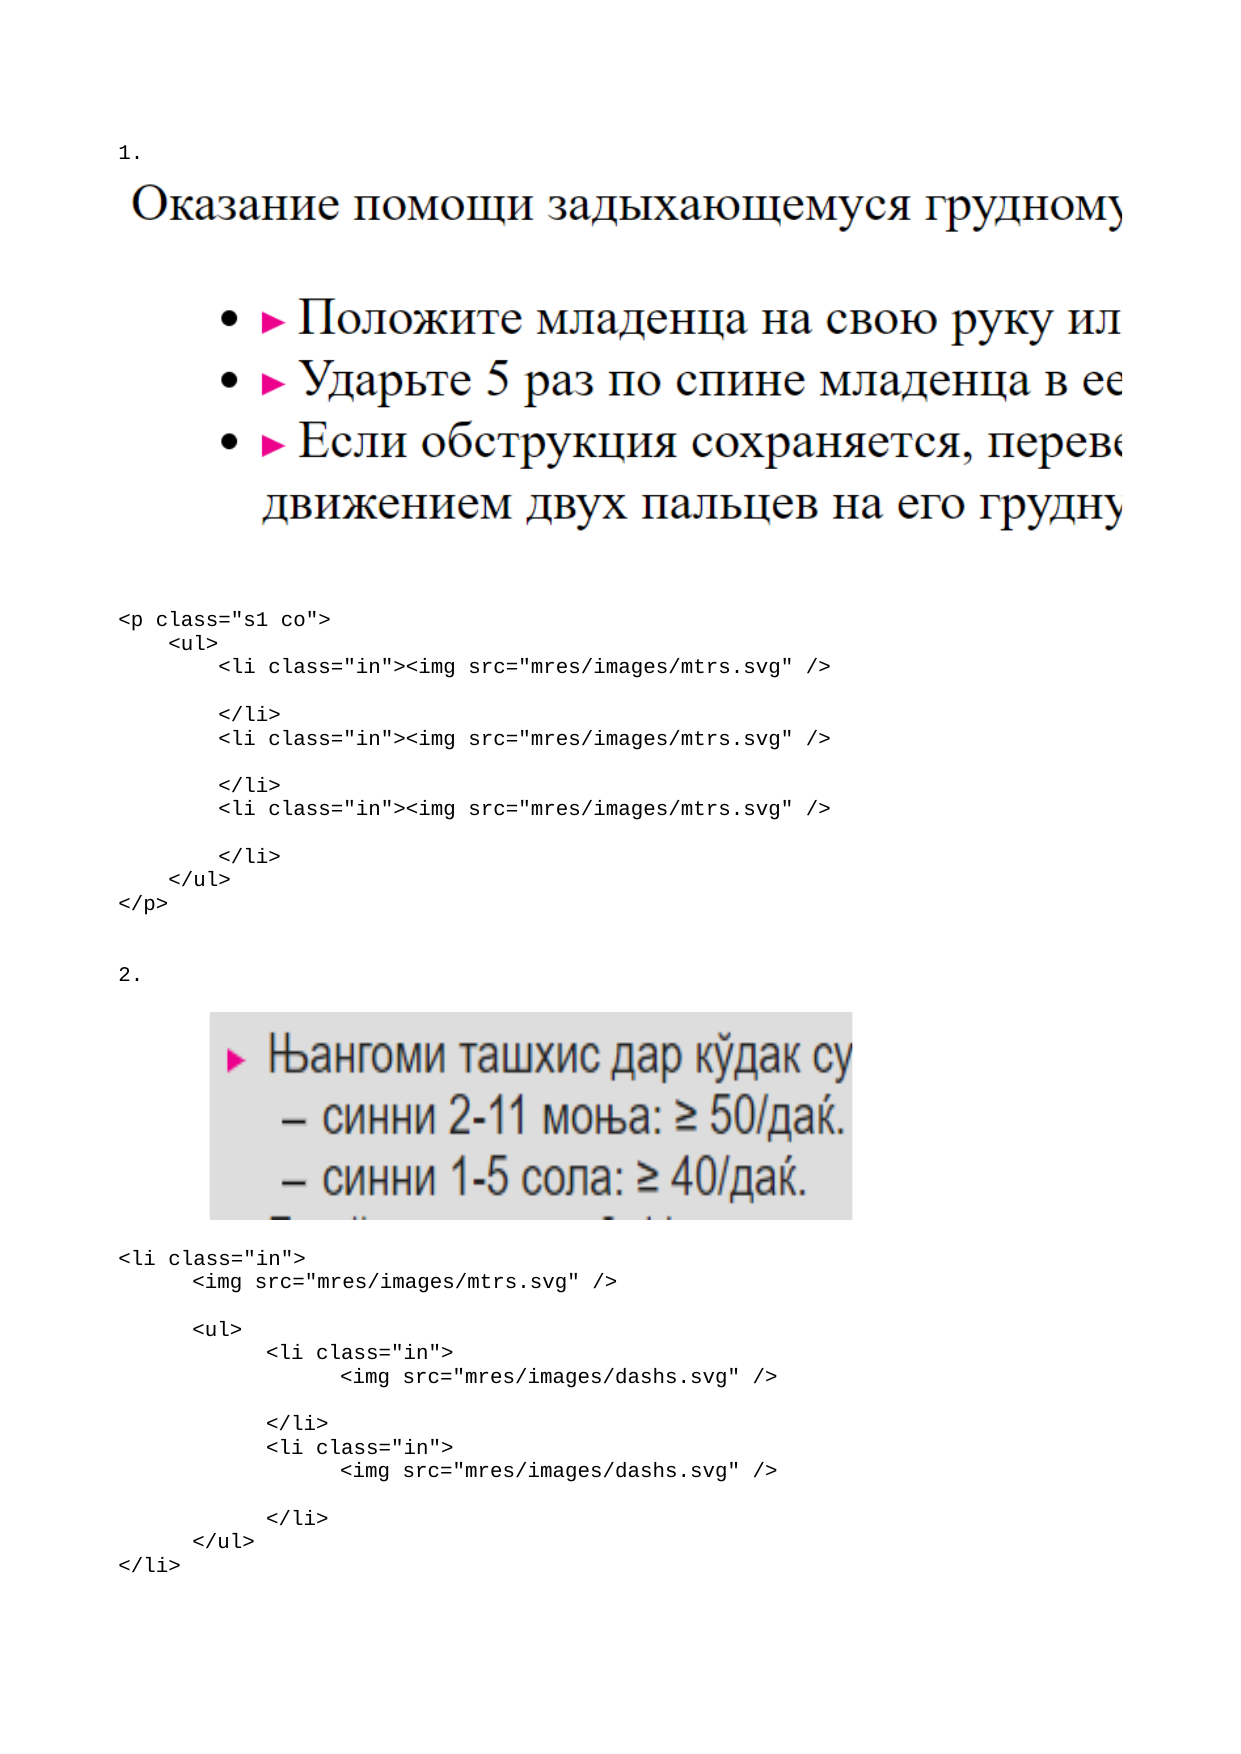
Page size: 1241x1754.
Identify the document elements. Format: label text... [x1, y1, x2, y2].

text <li class="in"> [118, 1437, 1122, 1461]
text </li> [118, 1555, 1122, 1579]
text <img src="mres/images/mtrs.svg" /> [118, 1271, 1122, 1295]
text <li class="in"> [118, 1342, 1122, 1366]
text <ul> [118, 1319, 1122, 1342]
text </li> [118, 704, 1122, 727]
text <img src="mres/images/dashs.svg" /> [118, 1461, 1122, 1484]
text </ul> [118, 869, 1122, 893]
text <li class="in"><img src="mres/images/mtrs.svg" /> [118, 798, 1122, 822]
text </li> [118, 775, 1122, 798]
text <li class="in"><img src="mres/images/mtrs.svg" /> [118, 657, 1122, 680]
text <li class="in"><img src="mres/images/mtrs.svg" /> [118, 727, 1122, 751]
text <p class="s1 co"> [118, 609, 1122, 633]
text </li> [118, 846, 1122, 869]
text 2. [118, 964, 1122, 988]
text <li class="in"> [118, 1248, 1122, 1271]
text </ul> [118, 1531, 1122, 1555]
picture [209, 1012, 853, 1220]
text <ul> [118, 633, 1122, 657]
picture [118, 165, 1123, 562]
text </li> [118, 1508, 1122, 1531]
text </p> [118, 893, 1122, 917]
text 1. [118, 142, 1122, 165]
text <img src="mres/images/dashs.svg" /> [118, 1366, 1122, 1389]
text </li> [118, 1413, 1122, 1437]
